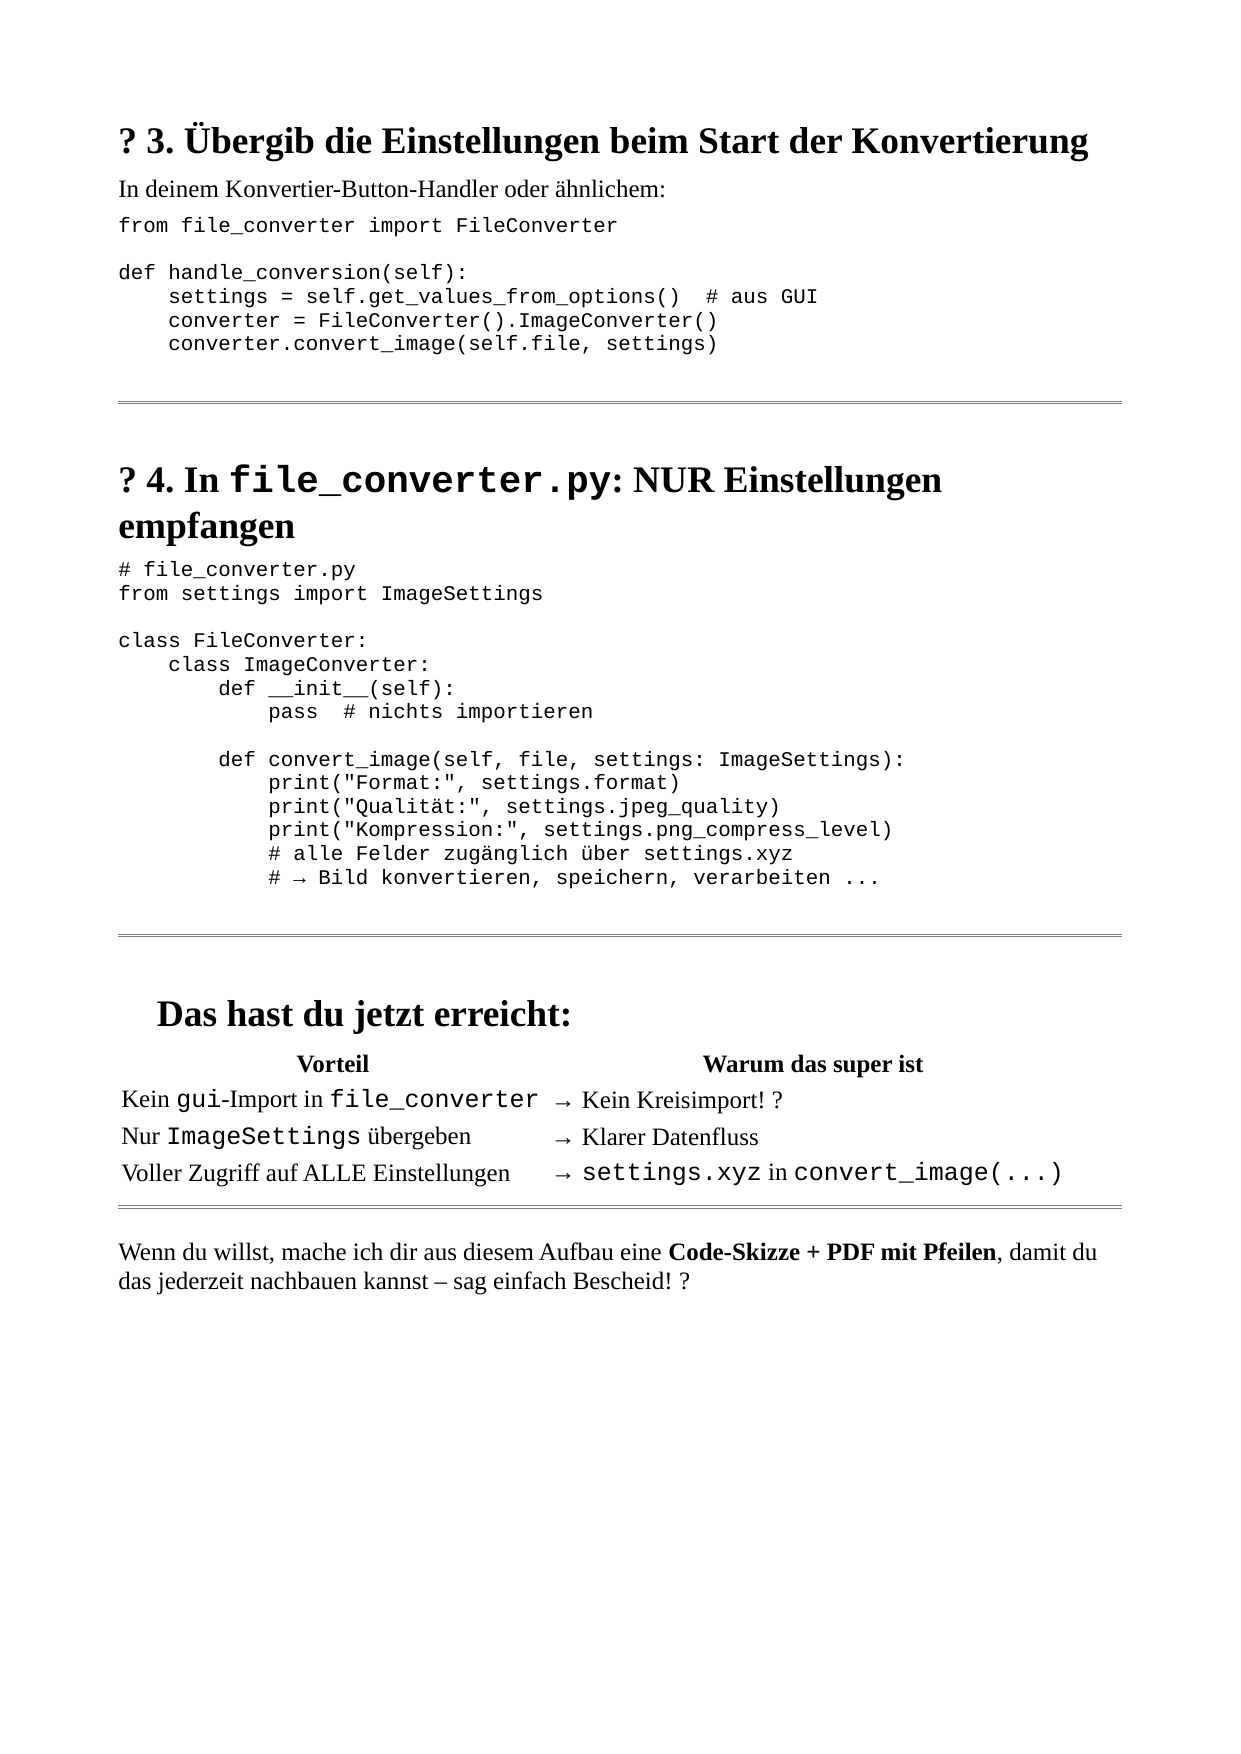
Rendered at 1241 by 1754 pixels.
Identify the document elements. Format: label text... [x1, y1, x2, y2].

text print("Qualität:", settings.jpeg_quality) [118, 796, 1122, 819]
text def handle_conversion(self): [118, 262, 1122, 286]
text converter.convert_image(self.file, settings) [118, 333, 1122, 357]
table_cell → settings.xyz in convert_image(...) [548, 1155, 1078, 1191]
text In deinem Konvertier-Button-Handler oder ähnlichem: [118, 174, 1122, 202]
text def convert_image(self, file, settings: ImageSettings): [118, 748, 1122, 772]
table_header Warum das super ist [548, 1047, 1078, 1081]
text Wenn du willst, mache ich dir aus diesem Aufbau eine Code-Skizze + PDF mit Pfeilen, damit du das jederzeit nachbauen kannst – sag einfach Bescheid! ? [118, 1237, 1122, 1295]
table_cell Voller Zugriff auf ALLE Einstellungen [118, 1155, 547, 1191]
text # file_converter.py [118, 559, 1122, 583]
text def __init__(self): [118, 678, 1122, 701]
text from settings import ImageSettings [118, 583, 1122, 607]
text from file_converter import FileConverter [118, 215, 1122, 239]
text print("Format:", settings.format) [118, 772, 1122, 796]
table_cell Kein gui-Import in file_converter [118, 1081, 547, 1118]
text settings = self.get_values_from_options() # aus GUI [118, 286, 1122, 309]
table_cell → Klarer Datenfluss [548, 1118, 1078, 1154]
text print("Kompression:", settings.png_compress_level) [118, 819, 1122, 843]
subtitle ✅ Das hast du jetzt erreicht: [118, 991, 1122, 1034]
subtitle ? 4. In file_converter.py: NUR Einstellungen empfangen [118, 457, 1122, 547]
text # alle Felder zugänglich über settings.xyz [118, 843, 1122, 867]
text converter = FileConverter().ImageConverter() [118, 309, 1122, 333]
text class FileConverter: [118, 630, 1122, 654]
text pass # nichts importieren [118, 701, 1122, 725]
table_cell Nur ImageSettings übergeben [118, 1118, 547, 1154]
table_header Vorteil [118, 1047, 547, 1081]
subtitle ? 3. Übergib die Einstellungen beim Start der Konvertierung [118, 118, 1122, 161]
text # → Bild konvertieren, speichern, verarbeiten ... [118, 867, 1122, 890]
table_cell → Kein Kreisimport! ? [548, 1081, 1078, 1118]
text class ImageConverter: [118, 654, 1122, 678]
